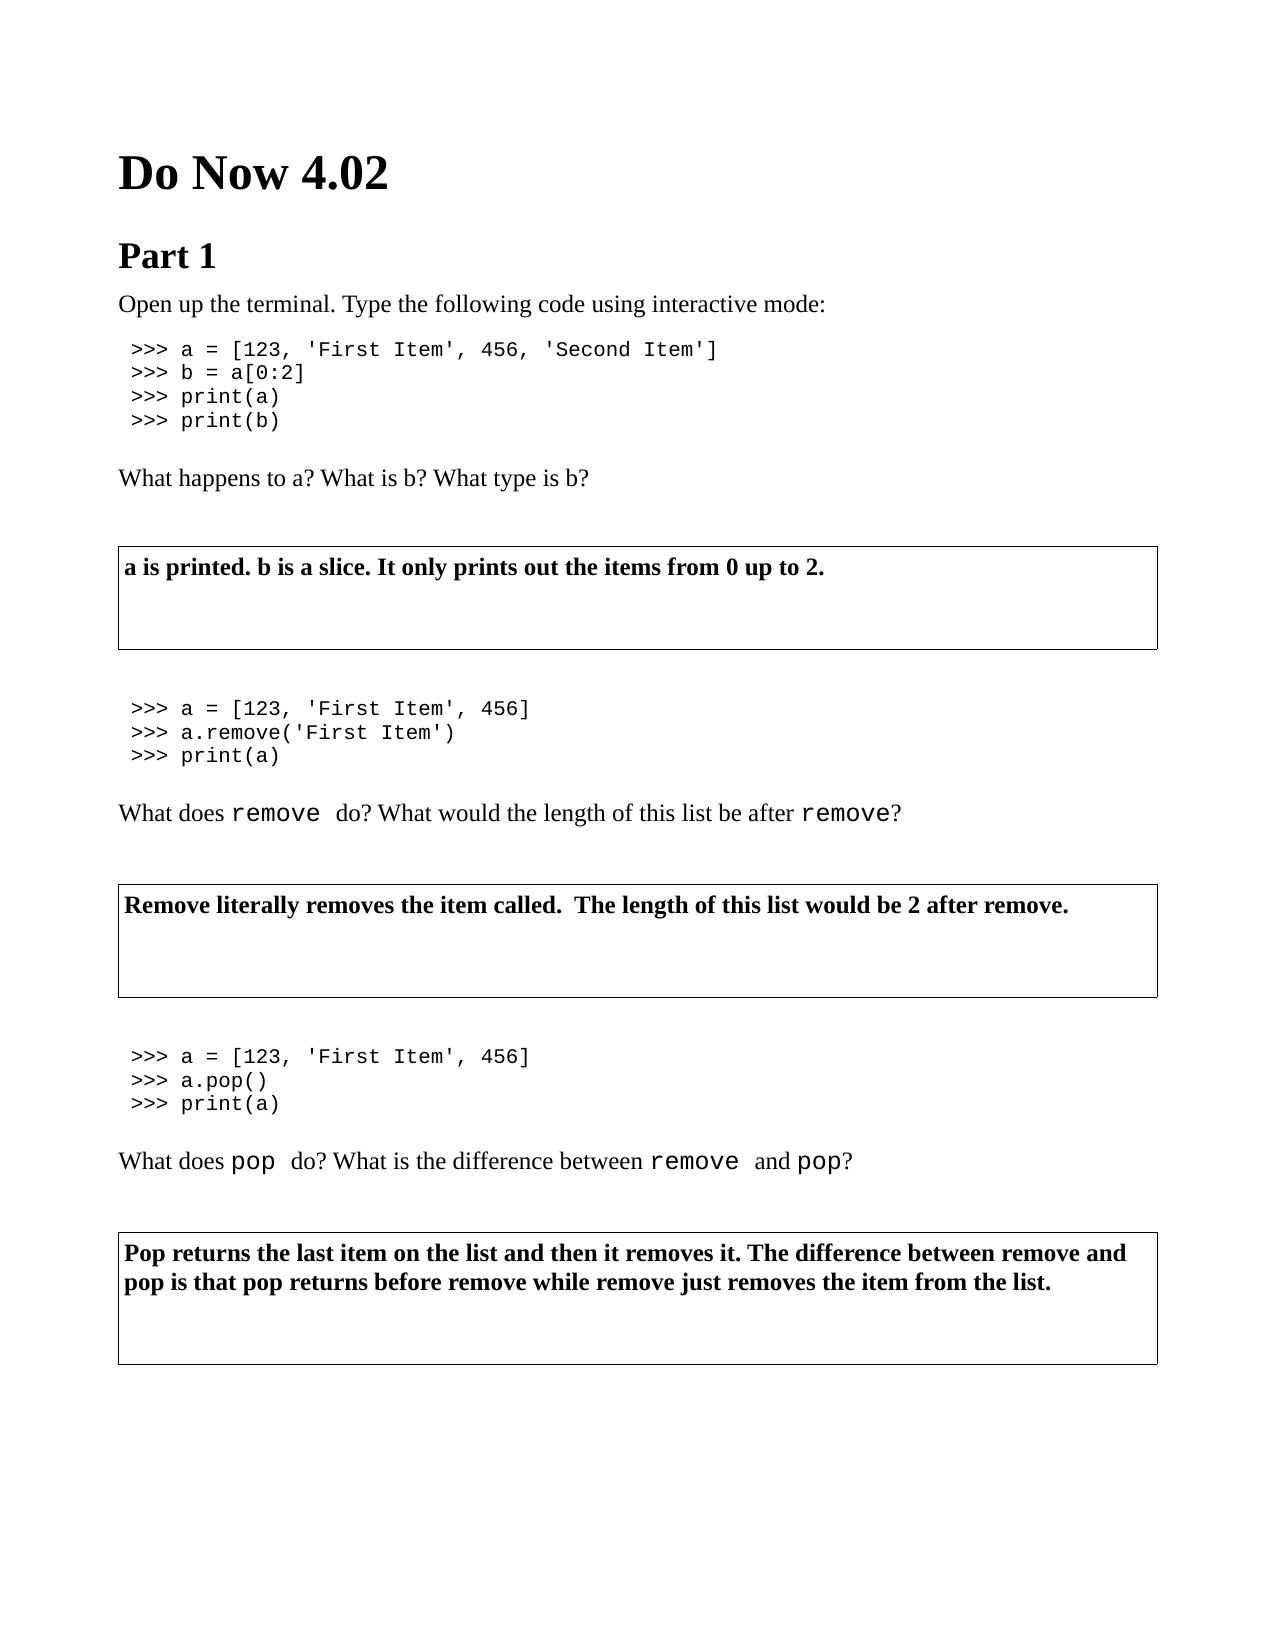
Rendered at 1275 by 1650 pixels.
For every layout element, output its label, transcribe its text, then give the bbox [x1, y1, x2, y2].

text What does remove do? What would the length of this list be after remove? [118, 798, 1157, 864]
text What happens to a? What is b? What type is b? [118, 463, 1157, 526]
table_header Pop returns the last item on the list and then it removes it. The difference between remove and pop is that pop returns before remove while remove just removes the item from the list. [119, 1233, 1157, 1364]
text >>> print(a) [118, 745, 1157, 769]
text Open up the terminal. Type the following code using interactive mode: [118, 289, 1157, 318]
text >>> a = [123, 'First Item', 456] [118, 698, 1157, 722]
text >>> print(a) [118, 386, 1157, 409]
text >>> print(a) [118, 1093, 1157, 1117]
text >>> a.remove('First Item') [118, 722, 1157, 745]
subtitle Do Now 4.02 [118, 143, 1157, 201]
table_header a is printed. b is a slice. It only prints out the items from 0 up to 2. [119, 547, 1157, 649]
text >>> print(b) [118, 409, 1157, 433]
text What does pop do? What is the difference between remove and pop? [118, 1146, 1157, 1212]
text >>> b = a[0:2] [118, 362, 1157, 386]
text >>> a.pop() [118, 1070, 1157, 1093]
text >>> a = [123, 'First Item', 456] [118, 1046, 1157, 1070]
table_header Remove literally removes the item called. The length of this list would be 2 after remove. [119, 885, 1157, 997]
subtitle Part 1 [118, 234, 1157, 277]
text >>> a = [123, 'First Item', 456, 'Second Item'] [118, 339, 1157, 362]
